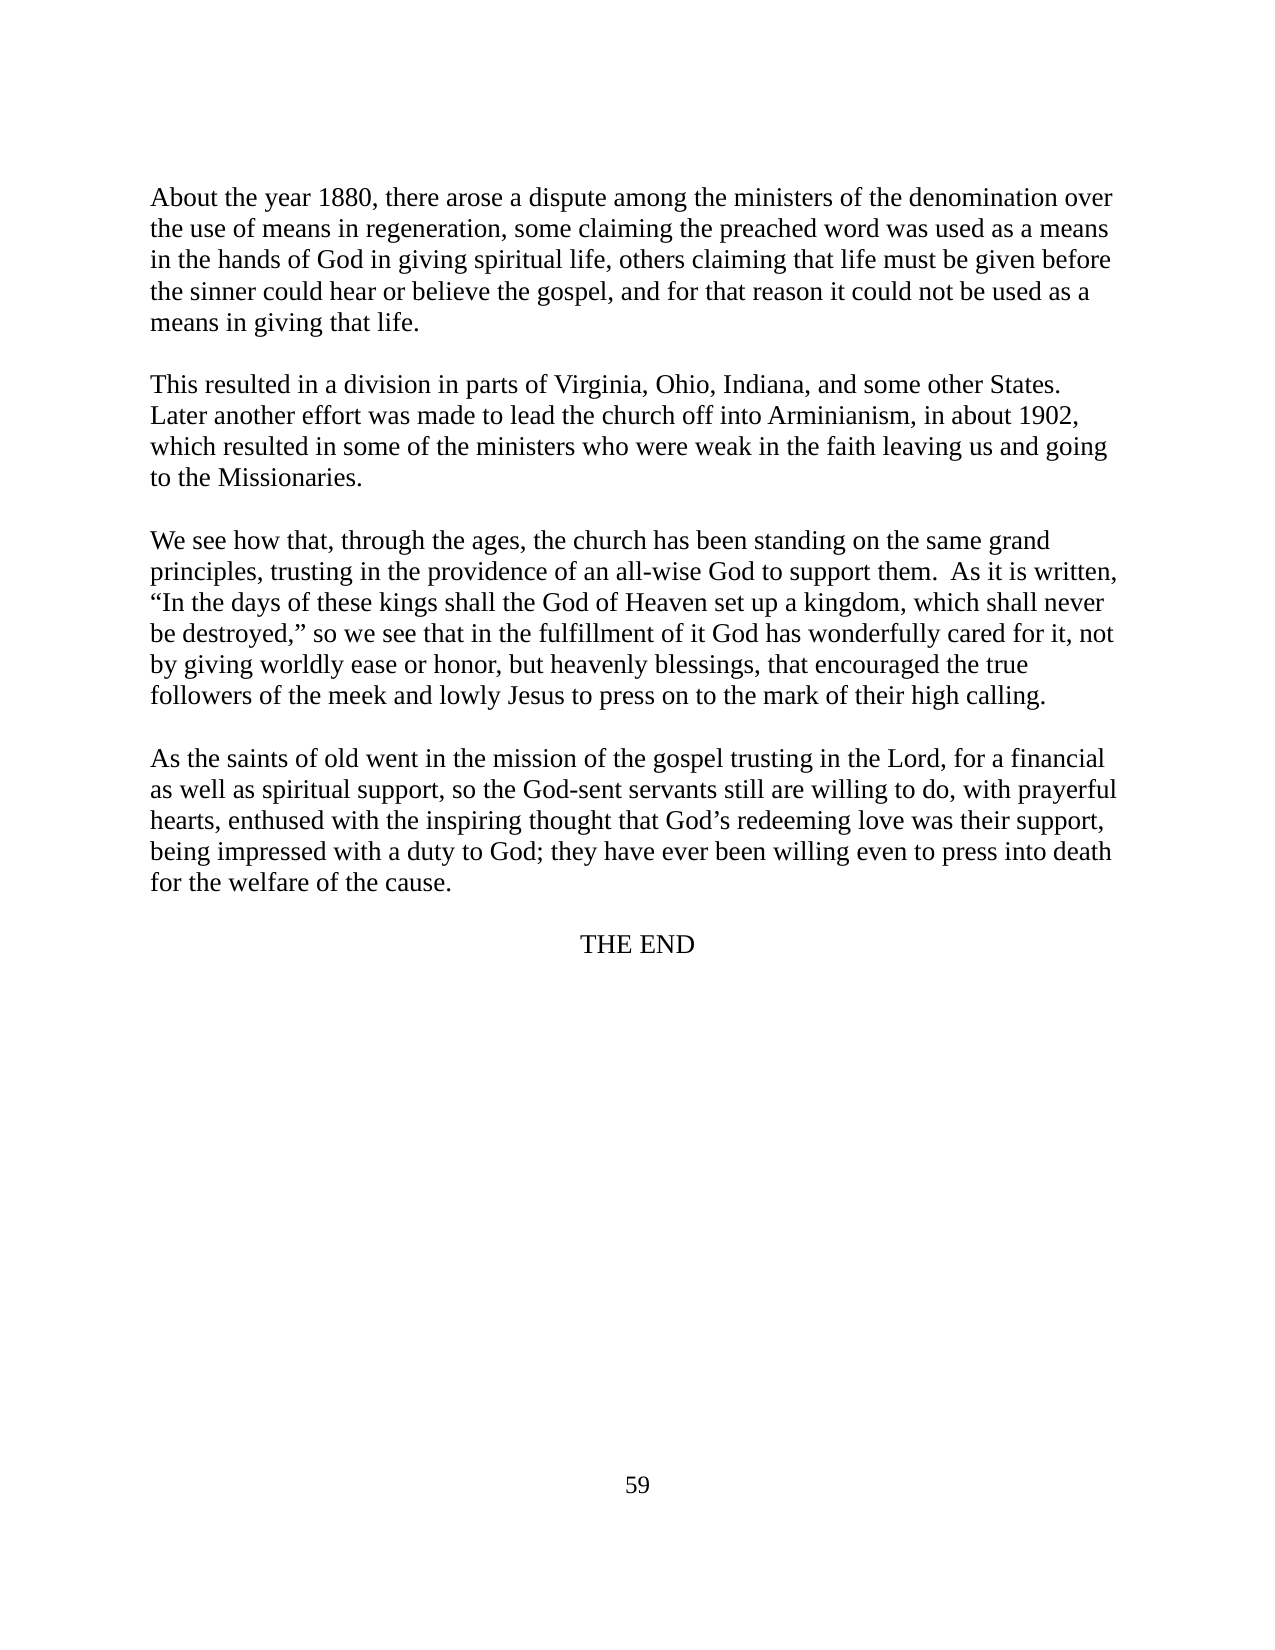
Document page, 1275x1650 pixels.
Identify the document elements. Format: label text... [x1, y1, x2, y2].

text THE END [150, 929, 1125, 960]
text We see how that, through the ages, the church has been standing on the same grand principles, trusting in the providence of an all-wise God to support them. As it is written, “In the days of these kings shall the God of Heaven set up a kingdom, which shall never be destroyed,” so we see that in the fulfillment of it God has wonderfully cared for it, not by giving worldly ease or honor, but heavenly blessings, that encouraged the true followers of the meek and lowly Jesus to press on to the mark of their high calling. [150, 524, 1125, 711]
text About the year 1880, there arose a dispute among the ministers of the denomination over the use of means in regeneration, some claiming the preached word was used as a means in the hands of God in giving spiritual life, others claiming that life must be given before the sinner could hear or believe the gospel, and for that reason it could not be used as a means in giving that life. [150, 181, 1125, 337]
text This resulted in a division in parts of Virginia, Ohio, Indiana, and some other States. Later another effort was made to lead the church off into Arminianism, in about 1902, which resulted in some of the ministers who were weak in the faith leaving us and going to the Missionaries. [150, 368, 1125, 493]
text As the saints of old went in the mission of the gospel trusting in the Lord, for a financial as well as spiritual support, so the God-sent servants still are willing to do, with prayerful hearts, enthused with the inspiring thought that God’s redeeming love was their support, being impressed with a duty to God; they have ever been willing even to press into death for the welfare of the cause. [150, 742, 1125, 897]
